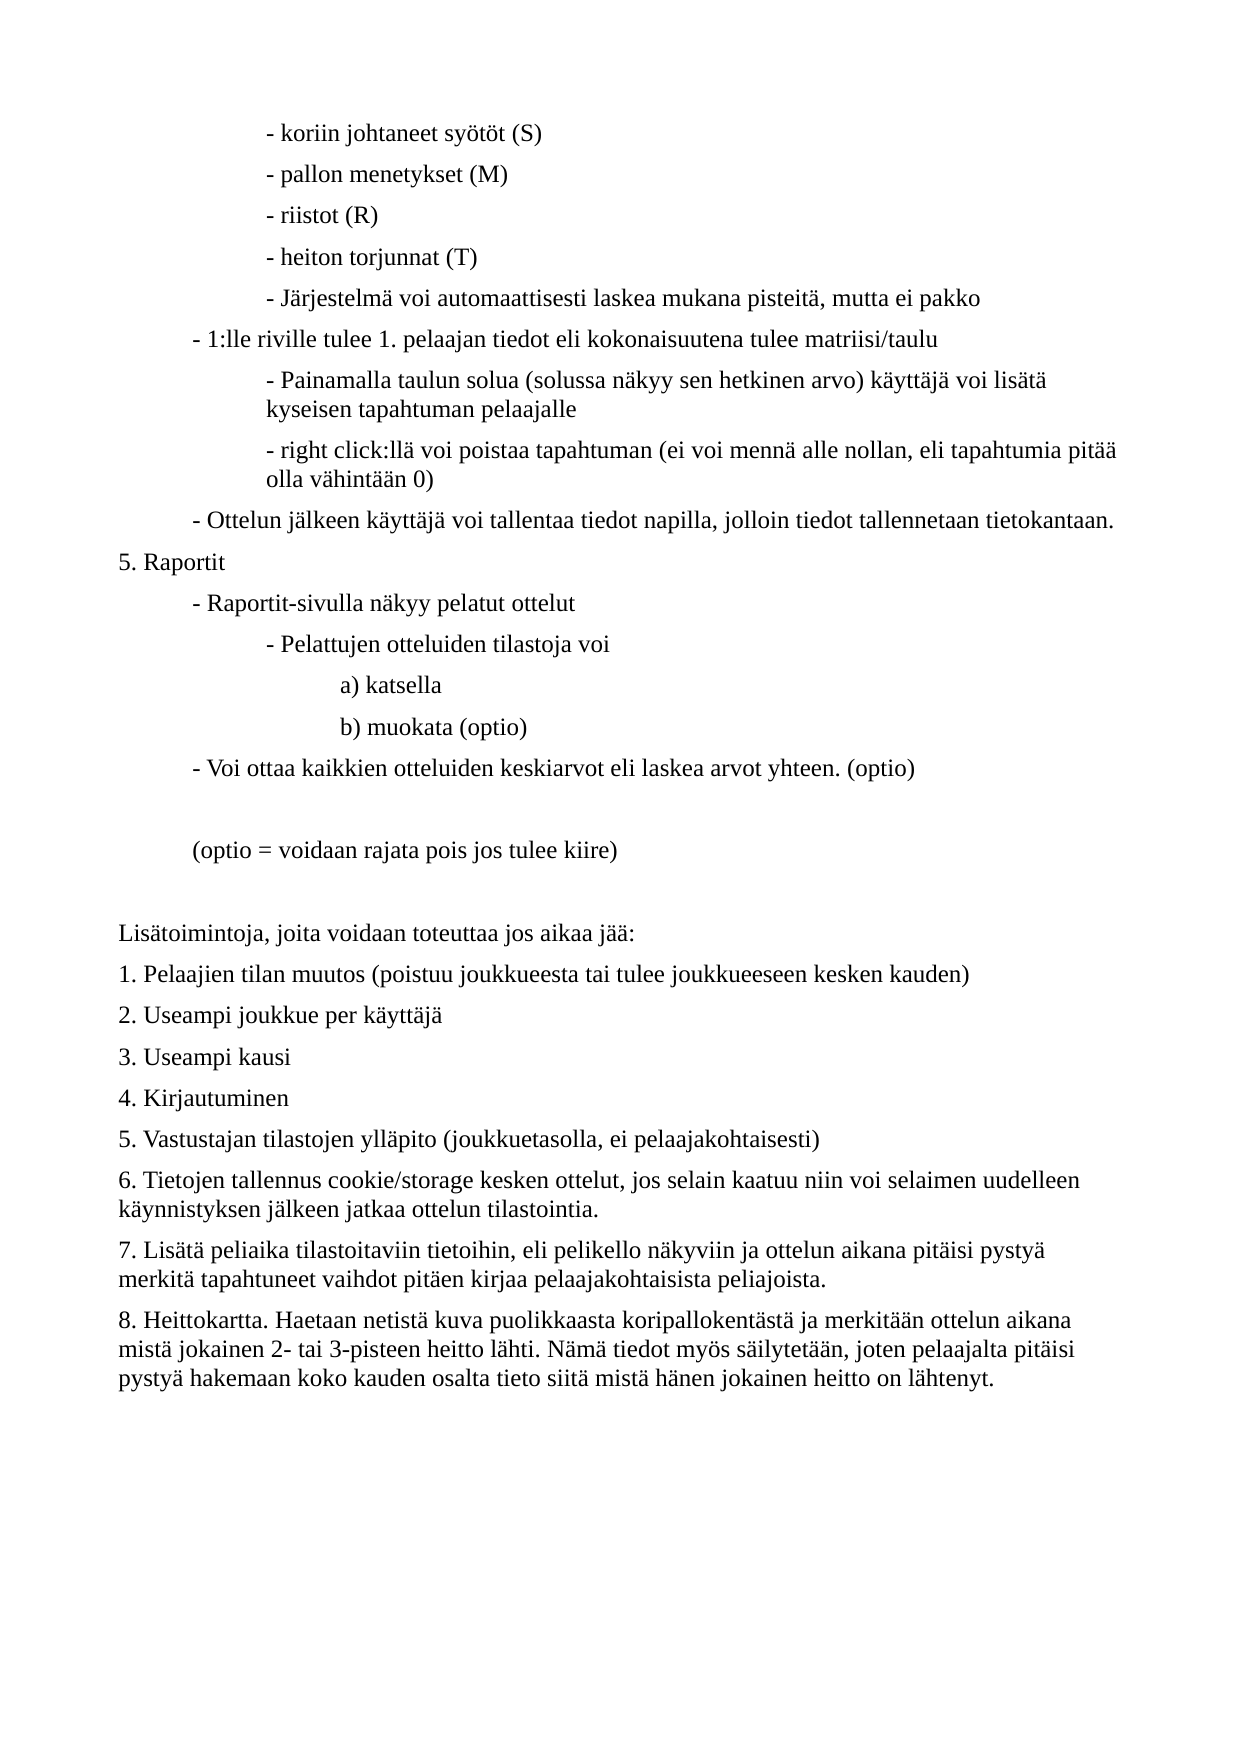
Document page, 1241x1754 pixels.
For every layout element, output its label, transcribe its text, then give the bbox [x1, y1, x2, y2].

text 1. Pelaajien tilan muutos (poistuu joukkueesta tai tulee joukkueeseen kesken kauden) [118, 959, 1122, 988]
text - right click:llä voi poistaa tapahtuman (ei voi mennä alle nollan, eli tapahtumia pitää olla vähintään 0) [266, 436, 1122, 493]
text - Painamalla taulun solua (solussa näkyy sen hetkinen arvo) käyttäjä voi lisätä kyseisen tapahtuman pelaajalle [266, 366, 1122, 423]
text - Ottelun jälkeen käyttäjä voi tallentaa tiedot napilla, jolloin tiedot tallennetaan tietokantaan. [118, 506, 1122, 534]
text - koriin johtaneet syötöt (S) [118, 118, 1122, 147]
text 3. Useampi kausi [118, 1042, 1122, 1071]
text (optio = voidaan rajata pois jos tulee kiire) [118, 836, 1122, 864]
text - Järjestelmä voi automaattisesti laskea mukana pisteitä, mutta ei pakko [118, 283, 1122, 312]
text - heiton torjunnat (T) [118, 242, 1122, 271]
text 2. Useampi joukkue per käyttäjä [118, 1001, 1122, 1029]
text - Raportit-sivulla näkyy pelatut ottelut [118, 588, 1122, 617]
text 6. Tietojen tallennus cookie/storage kesken ottelut, jos selain kaatuu niin voi selaimen uudelleen käynnistyksen jälkeen jatkaa ottelun tilastointia. [118, 1166, 1122, 1223]
text b) muokata (optio) [118, 712, 1122, 741]
text - riistot (R) [118, 201, 1122, 229]
text - 1:lle riville tulee 1. pelaajan tiedot eli kokonaisuutena tulee matriisi/taulu [118, 324, 1122, 353]
text 5. Raportit [118, 547, 1122, 576]
text a) katsella [118, 671, 1122, 699]
text Lisätoimintoja, joita voidaan toteuttaa jos aikaa jää: [118, 918, 1122, 947]
text - Voi ottaa kaikkien otteluiden keskiarvot eli laskea arvot yhteen. (optio) [118, 753, 1122, 782]
text 4. Kirjautuminen [118, 1083, 1122, 1112]
text - pallon menetykset (M) [118, 159, 1122, 188]
text - Pelattujen otteluiden tilastoja voi [118, 629, 1122, 658]
text 7. Lisätä peliaika tilastoitaviin tietoihin, eli pelikello näkyviin ja ottelun aikana pitäisi pystyä merkitä tapahtuneet vaihdot pitäen kirjaa pelaajakohtaisista peliajoista. [118, 1236, 1122, 1293]
text 5. Vastustajan tilastojen ylläpito (joukkuetasolla, ei pelaajakohtaisesti) [118, 1124, 1122, 1153]
text 8. Heittokartta. Haetaan netistä kuva puolikkaasta koripallokentästä ja merkitään ottelun aikana mistä jokainen 2- tai 3-pisteen heitto lähti. Nämä tiedot myös säilytetään, joten pelaajalta pitäisi pystyä hakemaan koko kauden osalta tieto siitä mistä hänen jokainen heitto on lähtenyt. [118, 1306, 1122, 1392]
